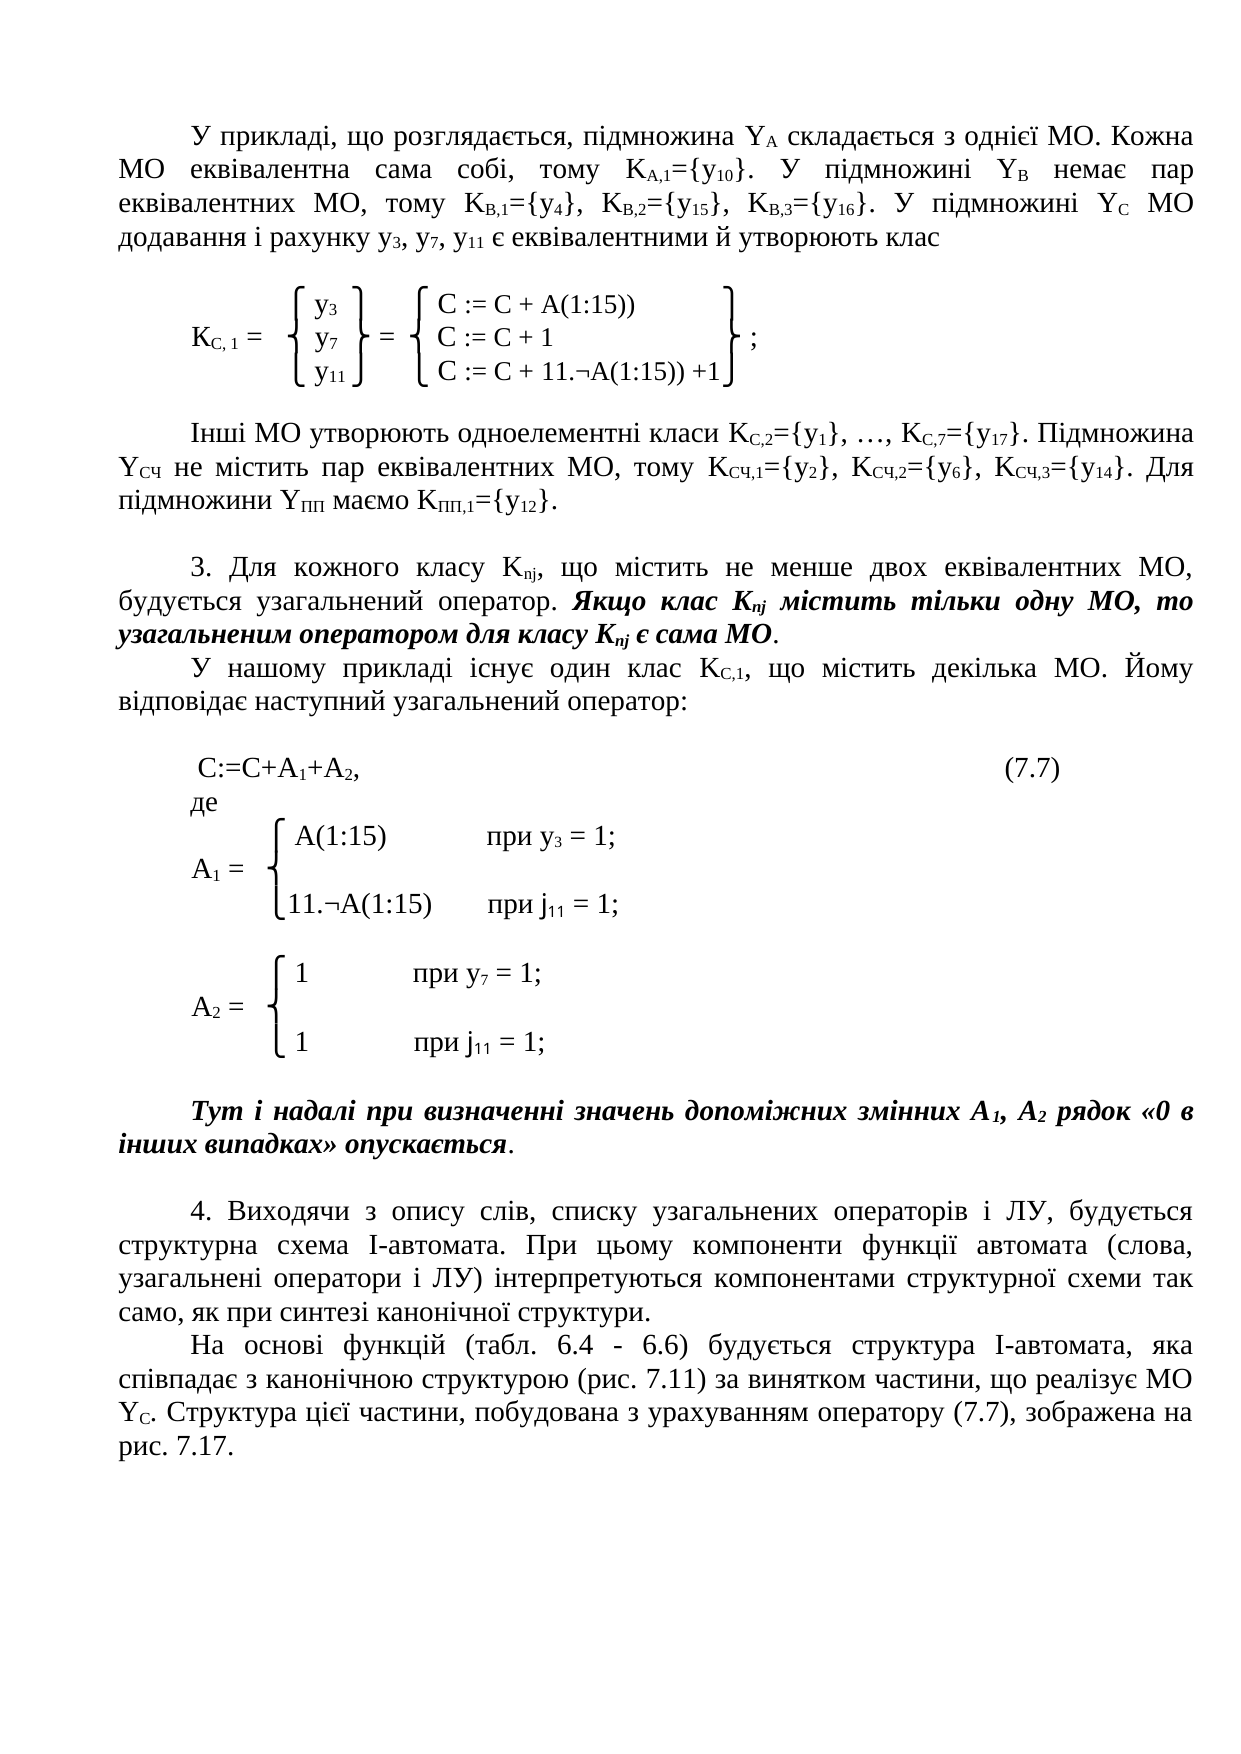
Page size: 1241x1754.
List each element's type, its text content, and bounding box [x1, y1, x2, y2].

text A1 = ⎨ [118, 851, 275, 885]
text ⎧ y3 ⎫ ⎧ C := C + А(1:15)) ⎫ [420, 286, 731, 319]
text КC, 1 = ⎨ y7 ⎬ = ⎨ C := C + 1 ⎬ ; [361, 319, 417, 353]
text ⎩ y11 ⎭ ⎩ C := C + 11.¬А(1:15)) +1⎭ [420, 353, 730, 386]
text У прикладі, що розглядається, підмножина YA складається з однієї МО. Кожна MO еквівалентна сама собі, тому KA,1={y10}. У підмножині YB немає пар еквівалентних МО, тому KB,1={y4}, KB,2={y15}, KB,3={y16}. У підмножині YC МО додавання і рахунку y3, y7, y11 є еквівалентними й утворюють клас [118, 118, 1194, 252]
text ⎩ y11 ⎭ ⎩ C := C + 11.¬А(1:15)) +1⎭ [730, 353, 1194, 386]
text ⎧ 1 при y7 = 1; [277, 955, 1194, 989]
text A2 = ⎨ [275, 989, 1194, 1022]
text ⎧ 1 при y7 = 1; [118, 955, 278, 989]
text де [118, 784, 1194, 818]
text Інші МО утворюють одноелементні класи KС,2={y1}, …, KC,7={y17}. Підмножина YСЧ не містить пар еквівалентних МО, тому KСЧ,1={y2}, KСЧ,2={y6}, KСЧ,3={y14}. Для підмножини YПП маємо KПП,1={y12}. [118, 415, 1194, 516]
text С:=С+А1+А2, (7.7) [118, 751, 1194, 784]
text 4. Виходячи з опису слів, списку узагальнених операторів і ЛУ, будується структурна схема I-автомата. При цьому компоненти функції автомата (слова, узагальнені оператори і ЛУ) інтерпретуються компонентами структурної схеми так само, як при синтезі канонічної структури. [118, 1193, 1194, 1327]
text ⎧ y3 ⎫ ⎧ C := C + А(1:15)) ⎫ [359, 286, 421, 319]
text ⎧ A(1:15) при y3 = 1; [118, 818, 278, 851]
text A1 = ⎨ [275, 851, 1194, 885]
text ⎧ y3 ⎫ ⎧ C := C + А(1:15)) ⎫ [118, 286, 298, 319]
text ⎩ y11 ⎭ ⎩ C := C + 11.¬А(1:15)) +1⎭ [297, 353, 360, 386]
text ⎧ A(1:15) при y3 = 1; [277, 818, 1194, 851]
text КC, 1 = ⎨ y7 ⎬ = ⎨ C := C + 1 ⎬ ; [118, 319, 295, 353]
text ⎩ y11 ⎭ ⎩ C := C + 11.¬А(1:15)) +1⎭ [360, 353, 420, 386]
text КC, 1 = ⎨ y7 ⎬ = ⎨ C := C + 1 ⎬ ; [732, 319, 1194, 353]
text A2 = ⎨ [118, 989, 275, 1022]
text ⎩11.¬A(1:15) при j11 = 1; [118, 885, 1194, 922]
text Тут і надалі при визначенні значень допоміжних змінних А1, А2 рядок «0 в інших випадках» опускається. [118, 1093, 1194, 1160]
text На основі функцій (табл. 6.4 - 6.6) будується структура I-автомата, яка співпадає з канонічною структурою (рис. 7.11) за винятком частини, що реалізує МО YC. Структура цієї частини, побудована з урахуванням oпeратору (7.7), зображена на рис. 7.17. [118, 1327, 1194, 1462]
text У нашому прикладі існує один клас KС,1, що містить декілька МО. Йому відповідає наступний узагальнений оператор: [118, 650, 1194, 717]
text КC, 1 = ⎨ y7 ⎬ = ⎨ C := C + 1 ⎬ ; [295, 319, 361, 353]
text ⎧ y3 ⎫ ⎧ C := C + А(1:15)) ⎫ [297, 286, 360, 319]
text ⎩ y11 ⎭ ⎩ C := C + 11.¬А(1:15)) +1⎭ [118, 353, 297, 386]
text ⎩ 1 при j11 = 1; [118, 1022, 1194, 1059]
text ⎧ y3 ⎫ ⎧ C := C + А(1:15)) ⎫ [730, 286, 1194, 319]
text КC, 1 = ⎨ y7 ⎬ = ⎨ C := C + 1 ⎬ ; [417, 319, 732, 353]
text 3. Для кожного класу Knj, що містить не менше двох еквівалентних МО, будується узагальнений оператор. Якщо клас Knj містить тільки одну MO, то узагальненим оператором для класу Knj є сама MO. [118, 549, 1194, 650]
